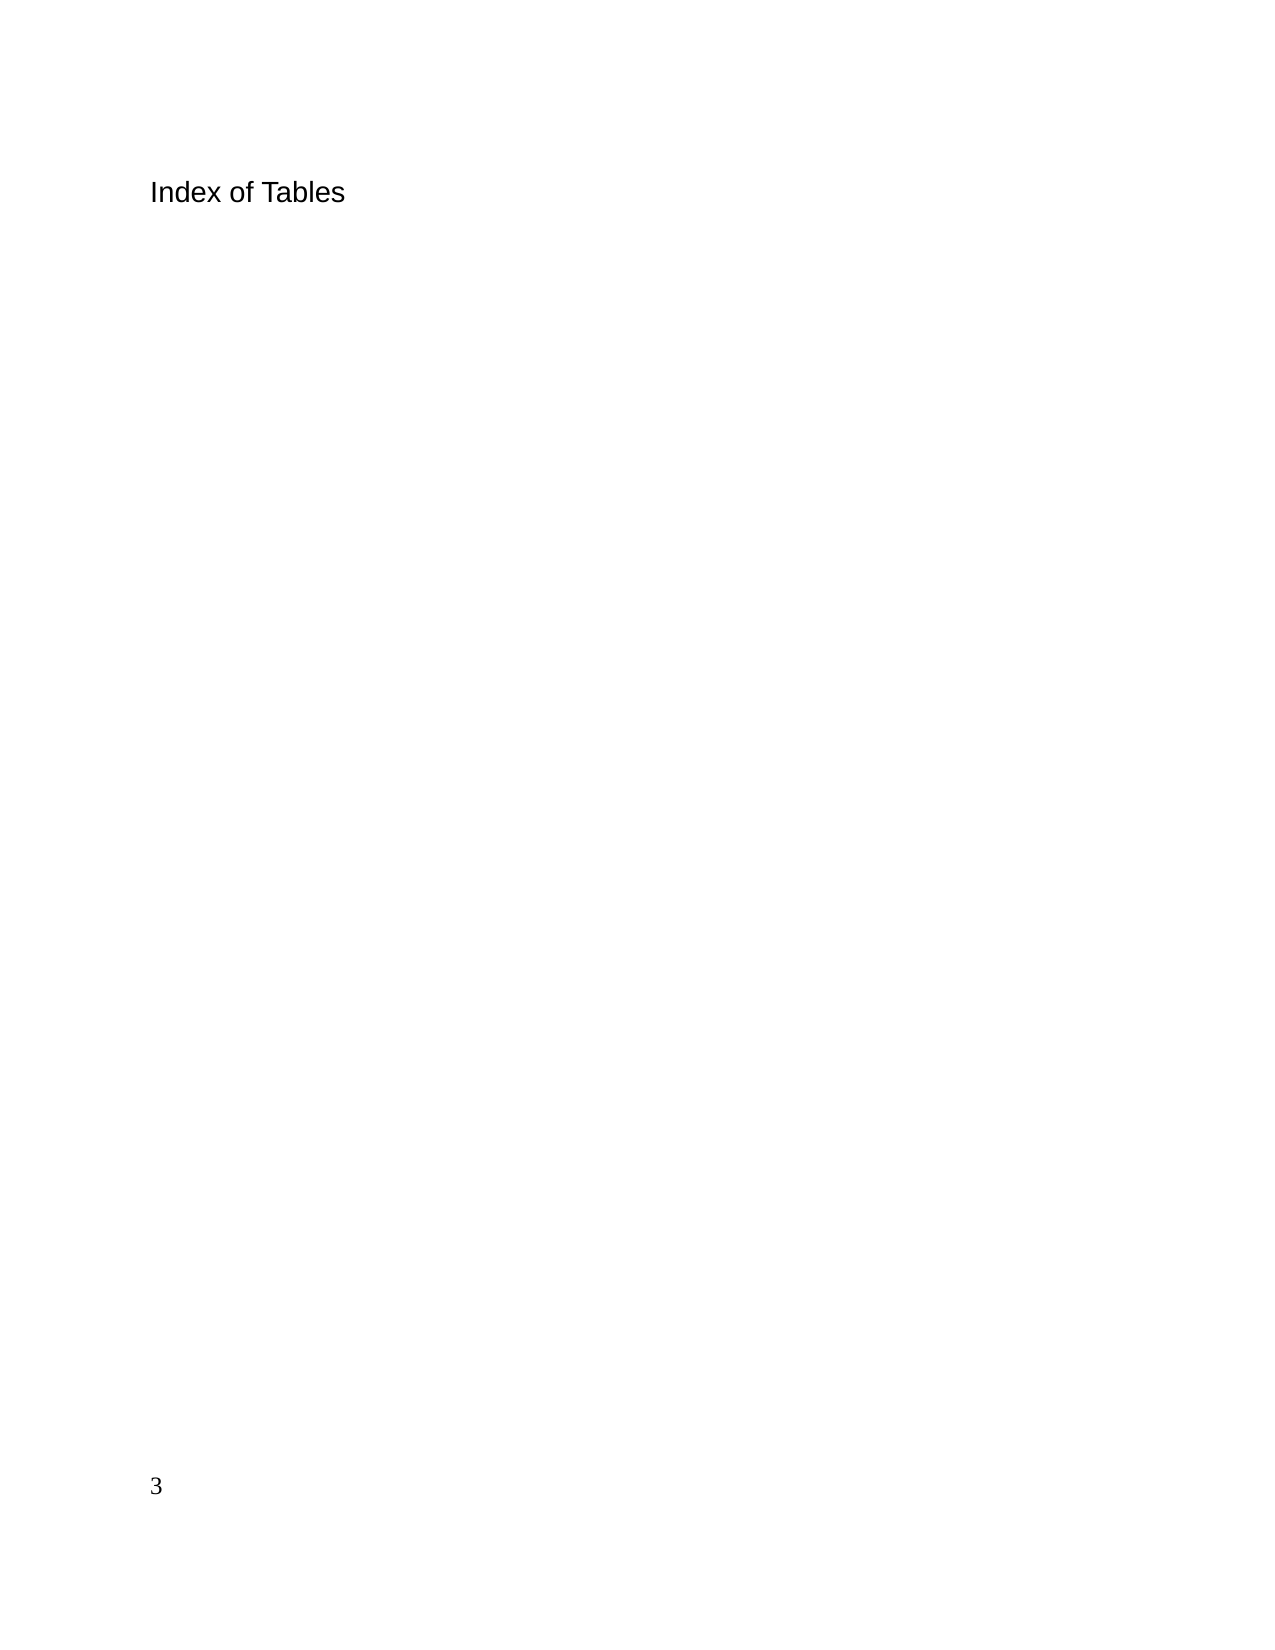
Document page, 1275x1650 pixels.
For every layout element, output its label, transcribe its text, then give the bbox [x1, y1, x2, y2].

subtitle Index of Tables [150, 175, 1125, 208]
